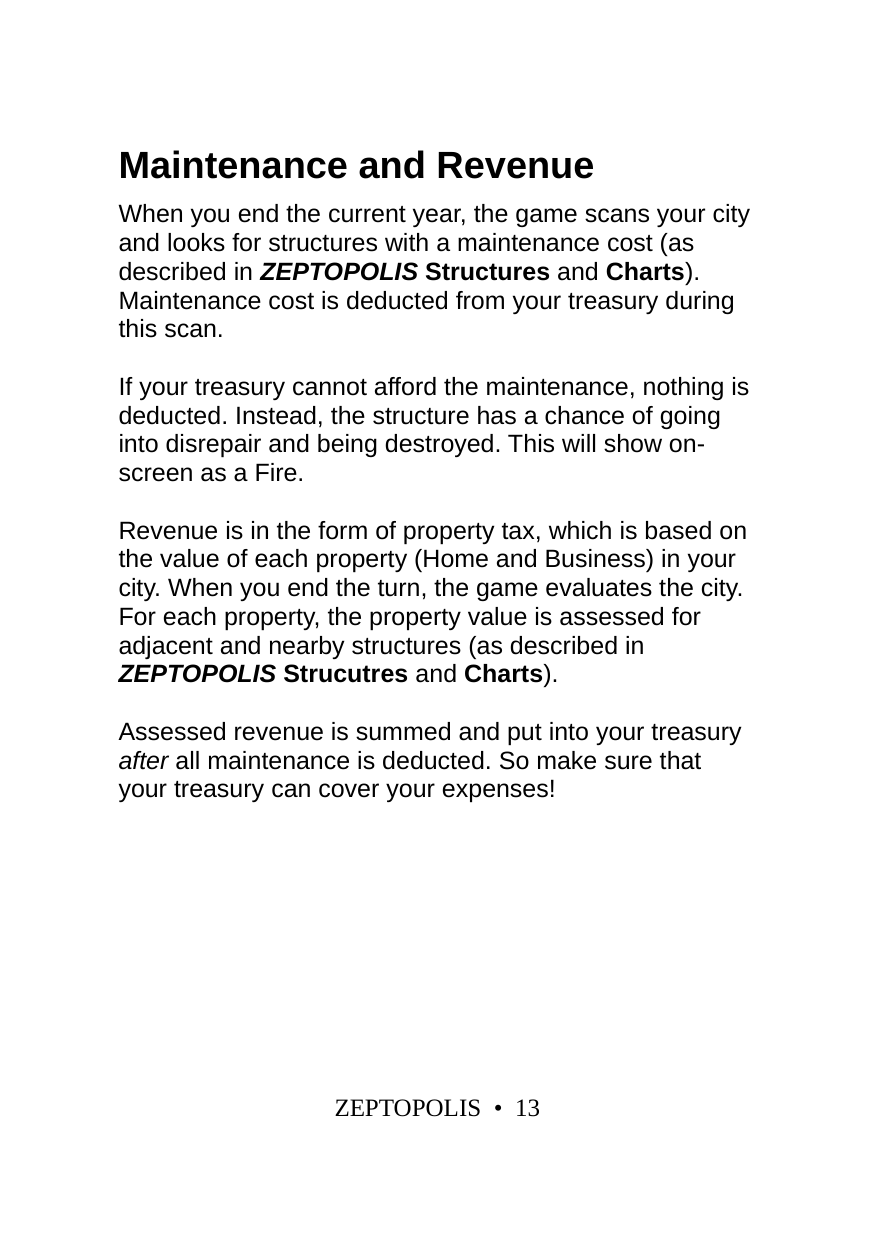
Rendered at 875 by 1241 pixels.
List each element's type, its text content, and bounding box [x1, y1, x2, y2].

text Revenue is in the form of property tax, which is based on the value of each property (Home and Business) in your city. When you end the turn, the game evaluates the city. For each property, the property value is assessed for adjacent and nearby structures (as described in ZEPTOPOLIS Strucutres and Charts). [118, 516, 756, 688]
subtitle Maintenance and Revenue [118, 143, 756, 187]
text Assessed revenue is summed and put into your treasury after all maintenance is deducted. So make sure that your treasury can cover your expenses! [118, 717, 756, 803]
text When you end the current year, the game scans your city and looks for structures with a maintenance cost (as described in ZEPTOPOLIS Structures and Charts). Maintenance cost is deducted from your treasury during this scan. [118, 199, 756, 343]
text If your treasury cannot afford the maintenance, nothing is deducted. Instead, the structure has a chance of going into disrepair and being destroyed. This will show on-screen as a Fire. [118, 372, 756, 487]
